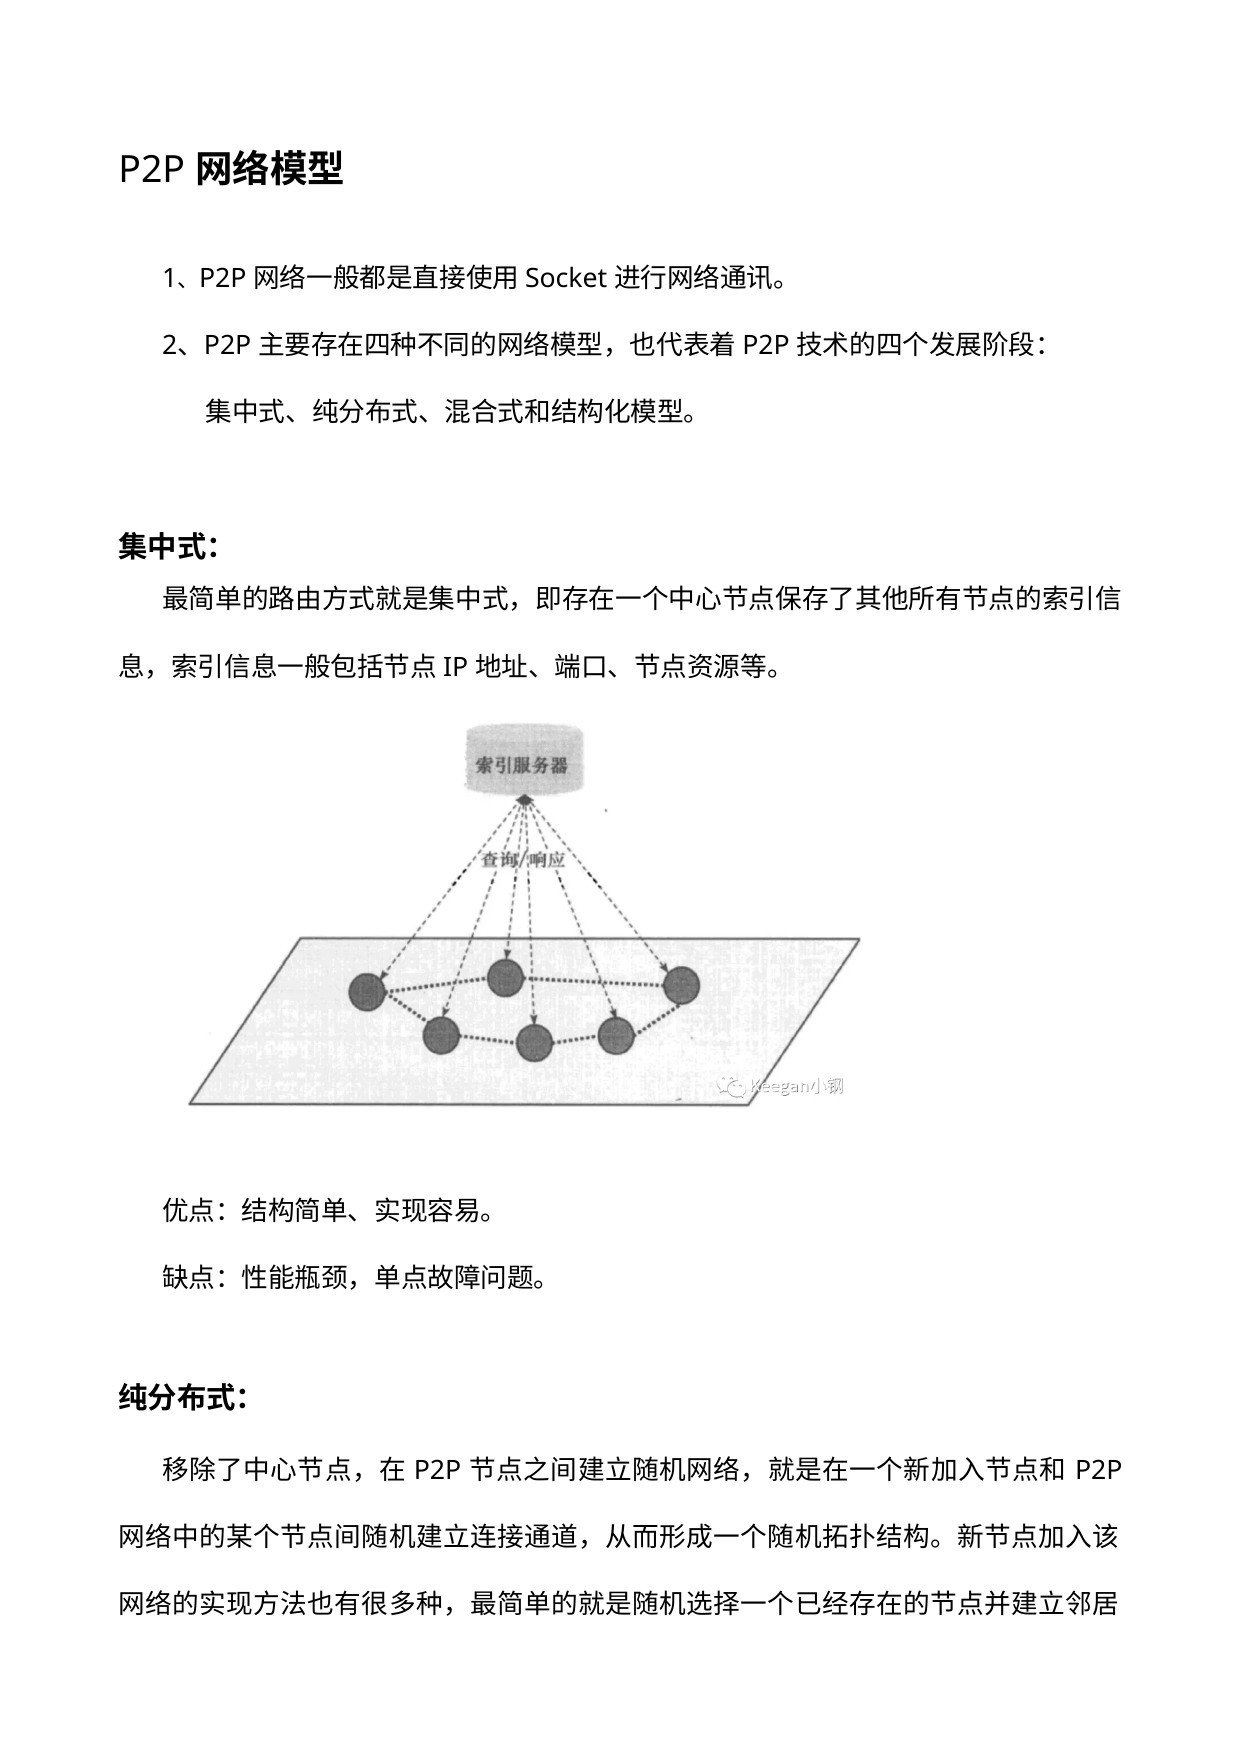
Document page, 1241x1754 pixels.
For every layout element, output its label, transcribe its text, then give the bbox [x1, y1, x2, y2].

text 2、P2P 主要存在四种不同的网络模型，也代表着 P2P 技术的四个发展阶段： [118, 324, 1122, 362]
text 缺点：性能瓶颈，单点故障问题。 [118, 1256, 1122, 1295]
text 纯分布式： [118, 1374, 1122, 1416]
subtitle P2P 网络模型 [118, 139, 1122, 193]
text 集中式、纯分布式、混合式和结构化模型。 [118, 391, 1122, 429]
text 优点：结构简单、实现容易。 [118, 1189, 1122, 1228]
text 移除了中心节点，在 P2P 节点之间建立随机网络，就是在一个新加入节点和 P2P 网络中的某个节点间随机建立连接通道，从而形成一个随机拓扑结构。新节点加入该网络的实现方法也有很多种，最简单的就是随机选择一个已经存在的节点并建立邻居 [118, 1448, 1122, 1621]
subtitle 集中式： [118, 523, 1122, 566]
picture [176, 710, 866, 1118]
text 1、P2P 网络一般都是直接使用 Socket 进行网络通讯。 [118, 256, 1122, 295]
text 最简单的路由方式就是集中式，即存在一个中心节点保存了其他所有节点的索引信息，索引信息一般包括节点 IP 地址、端口、节点资源等。 [118, 578, 1122, 684]
